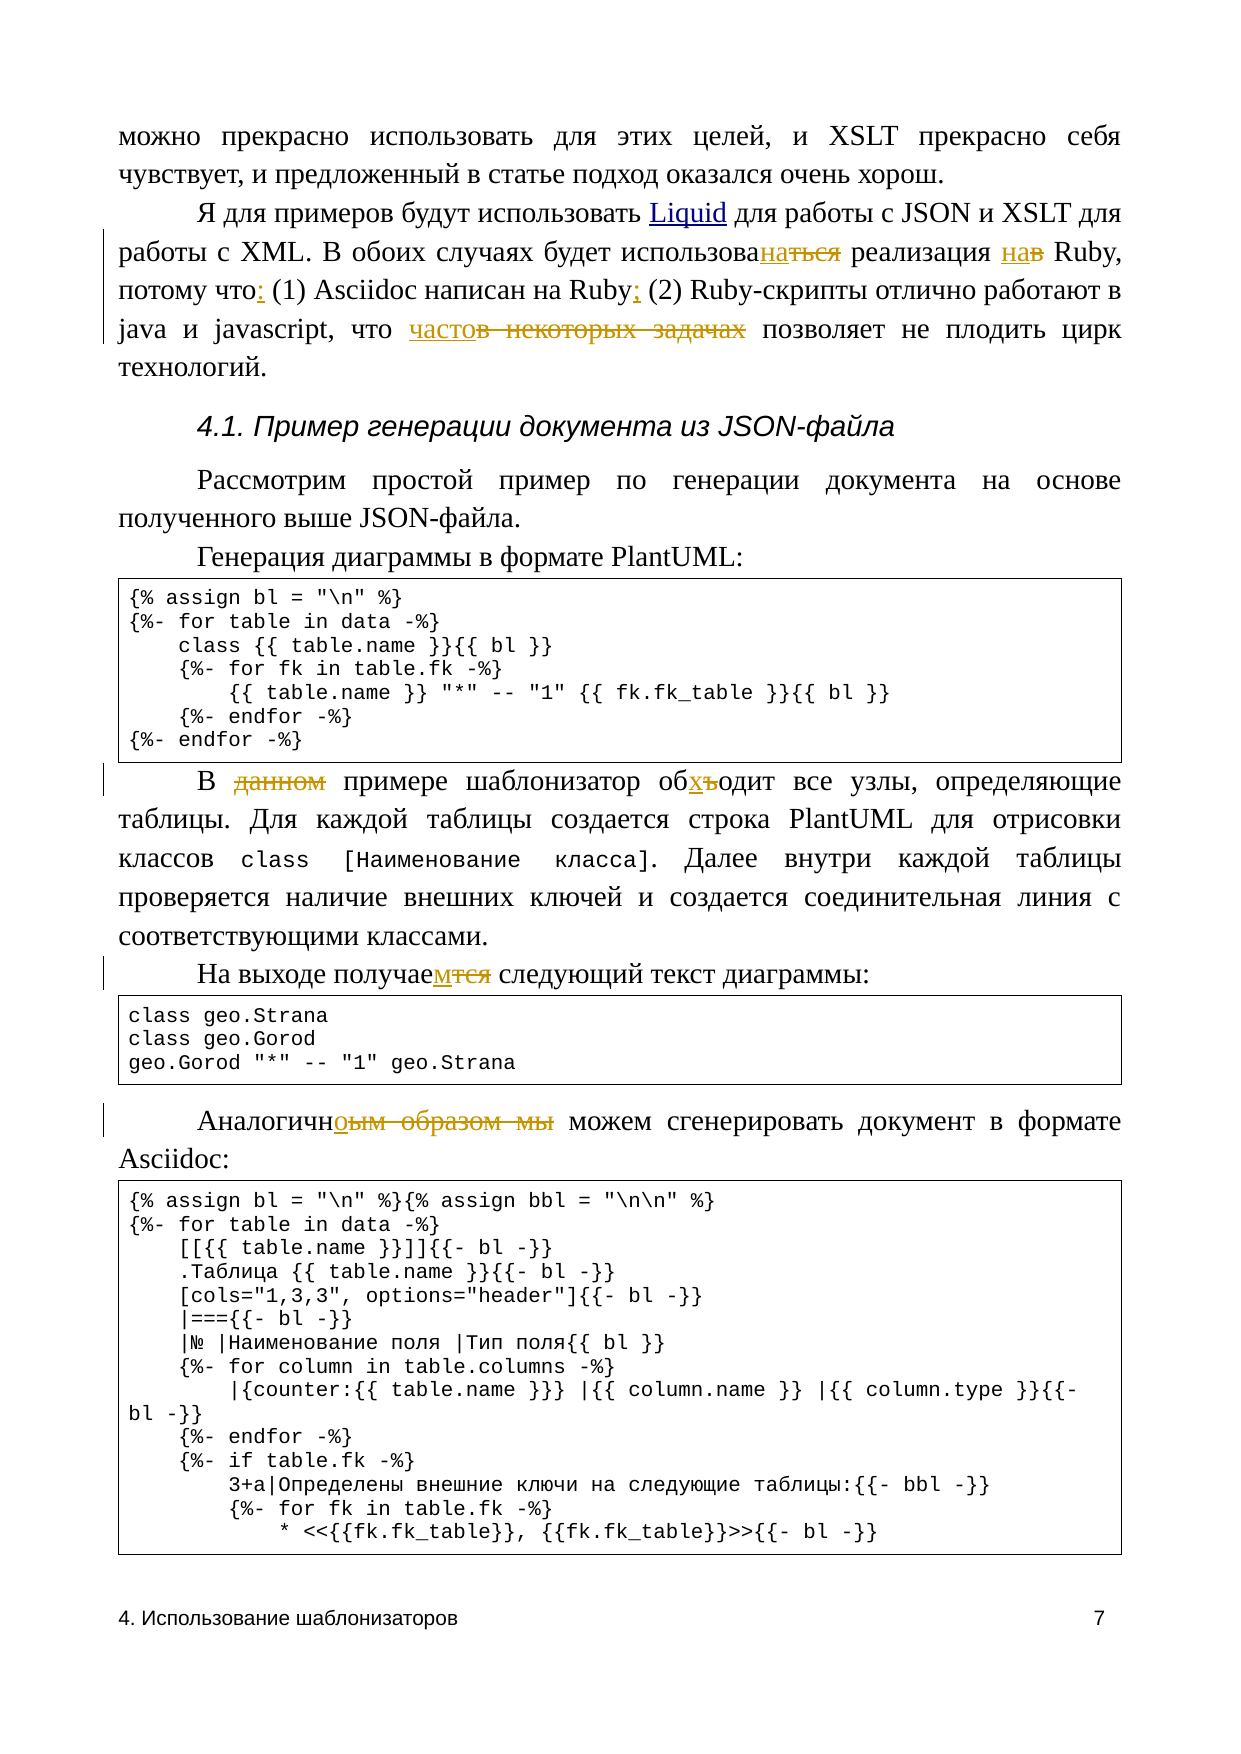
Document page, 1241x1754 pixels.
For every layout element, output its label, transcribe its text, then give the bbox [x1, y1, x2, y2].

text Рассмотрим простой пример по генерации документа на основе полученного выше JSON-файла. [118, 462, 1122, 534]
subtitle 4.1. Пример генерации документа из JSON-файла [197, 409, 1122, 442]
text Аналогично можем сгенерировать документ в формате Asciidoc: [118, 1103, 1122, 1175]
list {% assign bl = "\n" %}{% assign bbl = "\n\n" %} {%- for table in data -%} [[{{ table.name }}]]{{- bl -}} .Таблица {{ table.name }}{{- bl -}} [cols="1,3,3", options="header"]{{- bl -}} |==={{- bl -}} |№ |Наименование поля |Тип поля{{ bl }} {%- for column in table.columns -%} |{counter:{{ table.name }}} |{{ column.name }} |{{ column.type }}{{- bl -}} {%- endfor -%} {%- if table.fk -%} 3+a|Определены внешние ключи на следующие таблицы:{{- bbl -}} {%- for fk in table.fk -%} * <<{{fk.fk_table}}, {{fk.fk_table}}>>{{- bl -}} [119, 1181, 1121, 1554]
text В примере шаблонизатор обходит все узлы, определяющие таблицы. Для каждой таблицы создается строка PlantUML для отрисовки классов class [Наименование класса]. Далее внутри каждой таблицы проверяется наличие внешних ключей и создается соединительная линия с соответствующими классами. [118, 763, 1122, 951]
text Генерация диаграммы в формате PlantUML: [118, 539, 1122, 572]
text Можно вообще обойтись без шаблонизатора, просто структурировать код определенным образом, в этой старой статье 2003 года Мартин Фаулер признается в нелюбви к XSLT и заодно объясняет, как его заменить кодом, написанным на языке Ruby. За 18 лет оказалось, что и статические языки можно прекрасно использовать для этих целей, и XSLT прекрасно себя чувствует, и предложенный в статье подход оказался очень хорош. [118, 118, 1122, 190]
list {% assign bl = "\n" %} {%- for table in data -%} class {{ table.name }}{{ bl }} {%- for fk in table.fk -%} {{ table.name }} "*" -- "1" {{ fk.fk_table }}{{ bl }} {%- endfor -%} {%- endfor -%} [119, 579, 1121, 762]
text На выходе получаем следующий текст диаграммы: [118, 956, 1122, 990]
text Я для примеров будут использовать Liquid для работы с JSON и XSLT для работы с XML. В обоих случаях будет использована реализация на Ruby, потому что: (1) Asciidoc написан на Ruby; (2) Ruby-скрипты отлично работают в java и javascript, что часто позволяет не плодить цирк технологий. [118, 195, 1122, 383]
list class geo.Strana class geo.Gorod geo.Gorod "*" -- "1" geo.Strana [119, 996, 1121, 1084]
